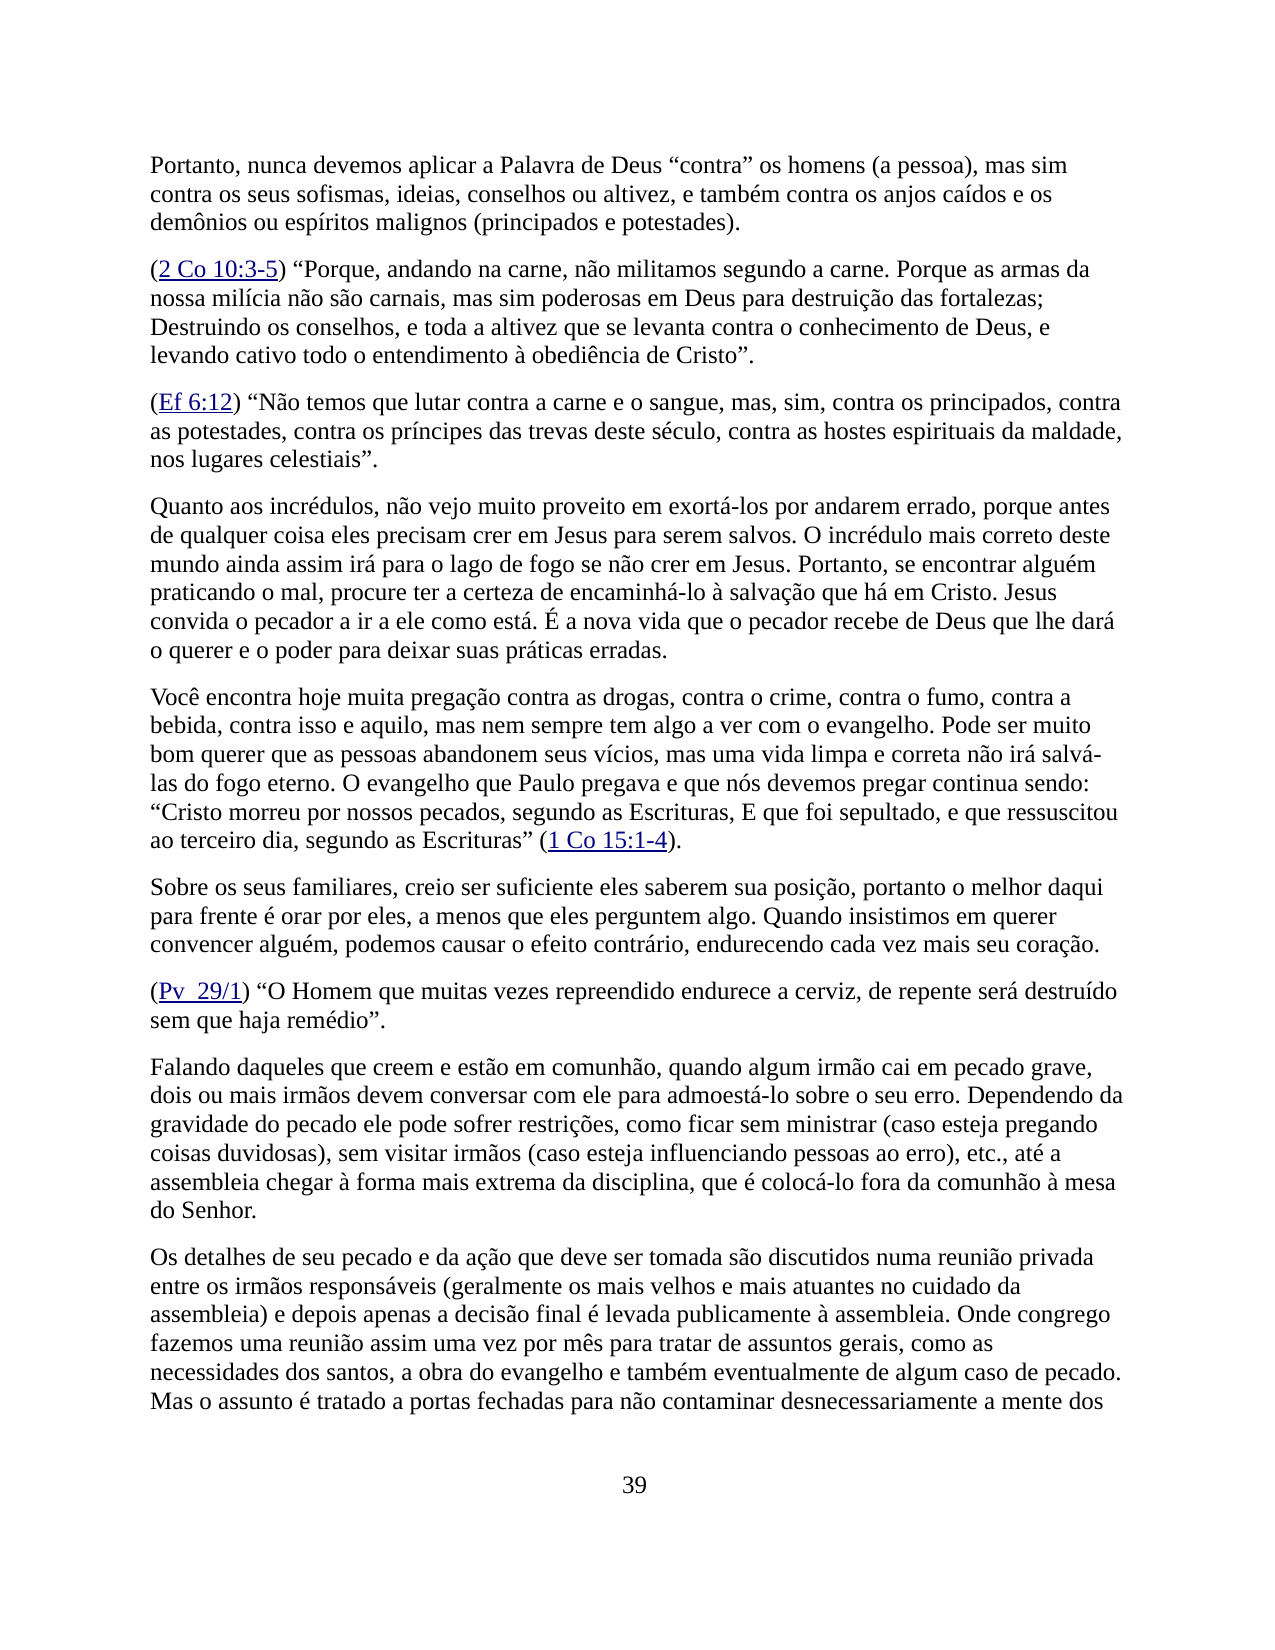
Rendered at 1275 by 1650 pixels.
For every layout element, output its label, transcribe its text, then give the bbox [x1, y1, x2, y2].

text Portanto, nunca devemos aplicar a Palavra de Deus “contra” os homens (a pessoa), mas sim contra os seus sofismas, ideias, conselhos ou altivez, e também contra os anjos caídos e os demônios ou espíritos malignos (principados e potestades). [150, 150, 1125, 236]
text (Pv_29/1) “O Homem que muitas vezes repreendido endurece a cerviz, de repente será destruído sem que haja remédio”. [150, 976, 1125, 1034]
text Falando daqueles que creem e estão em comunhão, quando algum irmão cai em pecado grave, dois ou mais irmãos devem conversar com ele para admoestá-lo sobre o seu erro. Dependendo da gravidade do pecado ele pode sofrer restrições, como ficar sem ministrar (caso esteja pregando coisas duvidosas), sem visitar irmãos (caso esteja influenciando pessoas ao erro), etc., até a assembleia chegar à forma mais extrema da disciplina, que é colocá-lo fora da comunhão à mesa do Senhor. [150, 1052, 1125, 1224]
text (2 Co 10:3-5) “Porque, andando na carne, não militamos segundo a carne. Porque as armas da nossa milícia não são carnais, mas sim poderosas em Deus para destruição das fortalezas; Destruindo os conselhos, e toda a altivez que se levanta contra o conhecimento de Deus, e levando cativo todo o entendimento à obediência de Cristo”. [150, 254, 1125, 369]
text Você encontra hoje muita pregação contra as drogas, contra o crime, contra o fumo, contra a bebida, contra isso e aquilo, mas nem sempre tem algo a ver com o evangelho. Pode ser muito bom querer que as pessoas abandonem seus vícios, mas uma vida limpa e correta não irá salvá-las do fogo eterno. O evangelho que Paulo pregava e que nós devemos pregar continua sendo: “Cristo morreu por nossos pecados, segundo as Escrituras, E que foi sepultado, e que ressuscitou ao terceiro dia, segundo as Escrituras” (1 Co 15:1-4). [150, 682, 1125, 854]
text Os detalhes de seu pecado e da ação que deve ser tomada são discutidos numa reunião privada entre os irmãos responsáveis (geralmente os mais velhos e mais atuantes no cuidado da assembleia) e depois apenas a decisão final é levada publicamente à assembleia. Onde congrego fazemos uma reunião assim uma vez por mês para tratar de assuntos gerais, como as necessidades dos santos, a obra do evangelho e também eventualmente de algum caso de pecado. Mas o assunto é tratado a portas fechadas para não contaminar desnecessariamente a mente dos [150, 1242, 1125, 1414]
text Sobre os seus familiares, creio ser suficiente eles saberem sua posição, portanto o melhor daqui para frente é orar por eles, a menos que eles perguntem algo. Quando insistimos em querer convencer alguém, podemos causar o efeito contrário, endurecendo cada vez mais seu coração. [150, 872, 1125, 958]
text Quanto aos incrédulos, não vejo muito proveito em exortá-los por andarem errado, porque antes de qualquer coisa eles precisam crer em Jesus para serem salvos. O incrédulo mais correto deste mundo ainda assim irá para o lago de fogo se não crer em Jesus. Portanto, se encontrar alguém praticando o mal, procure ter a certeza de encaminhá-lo à salvação que há em Cristo. Jesus convida o pecador a ir a ele como está. É a nova vida que o pecador recebe de Deus que lhe dará o querer e o poder para deixar suas práticas erradas. [150, 491, 1125, 664]
text (Ef 6:12) “Não temos que lutar contra a carne e o sangue, mas, sim, contra os principados, contra as potestades, contra os príncipes das trevas deste século, contra as hostes espirituais da maldade, nos lugares celestiais”. [150, 387, 1125, 473]
